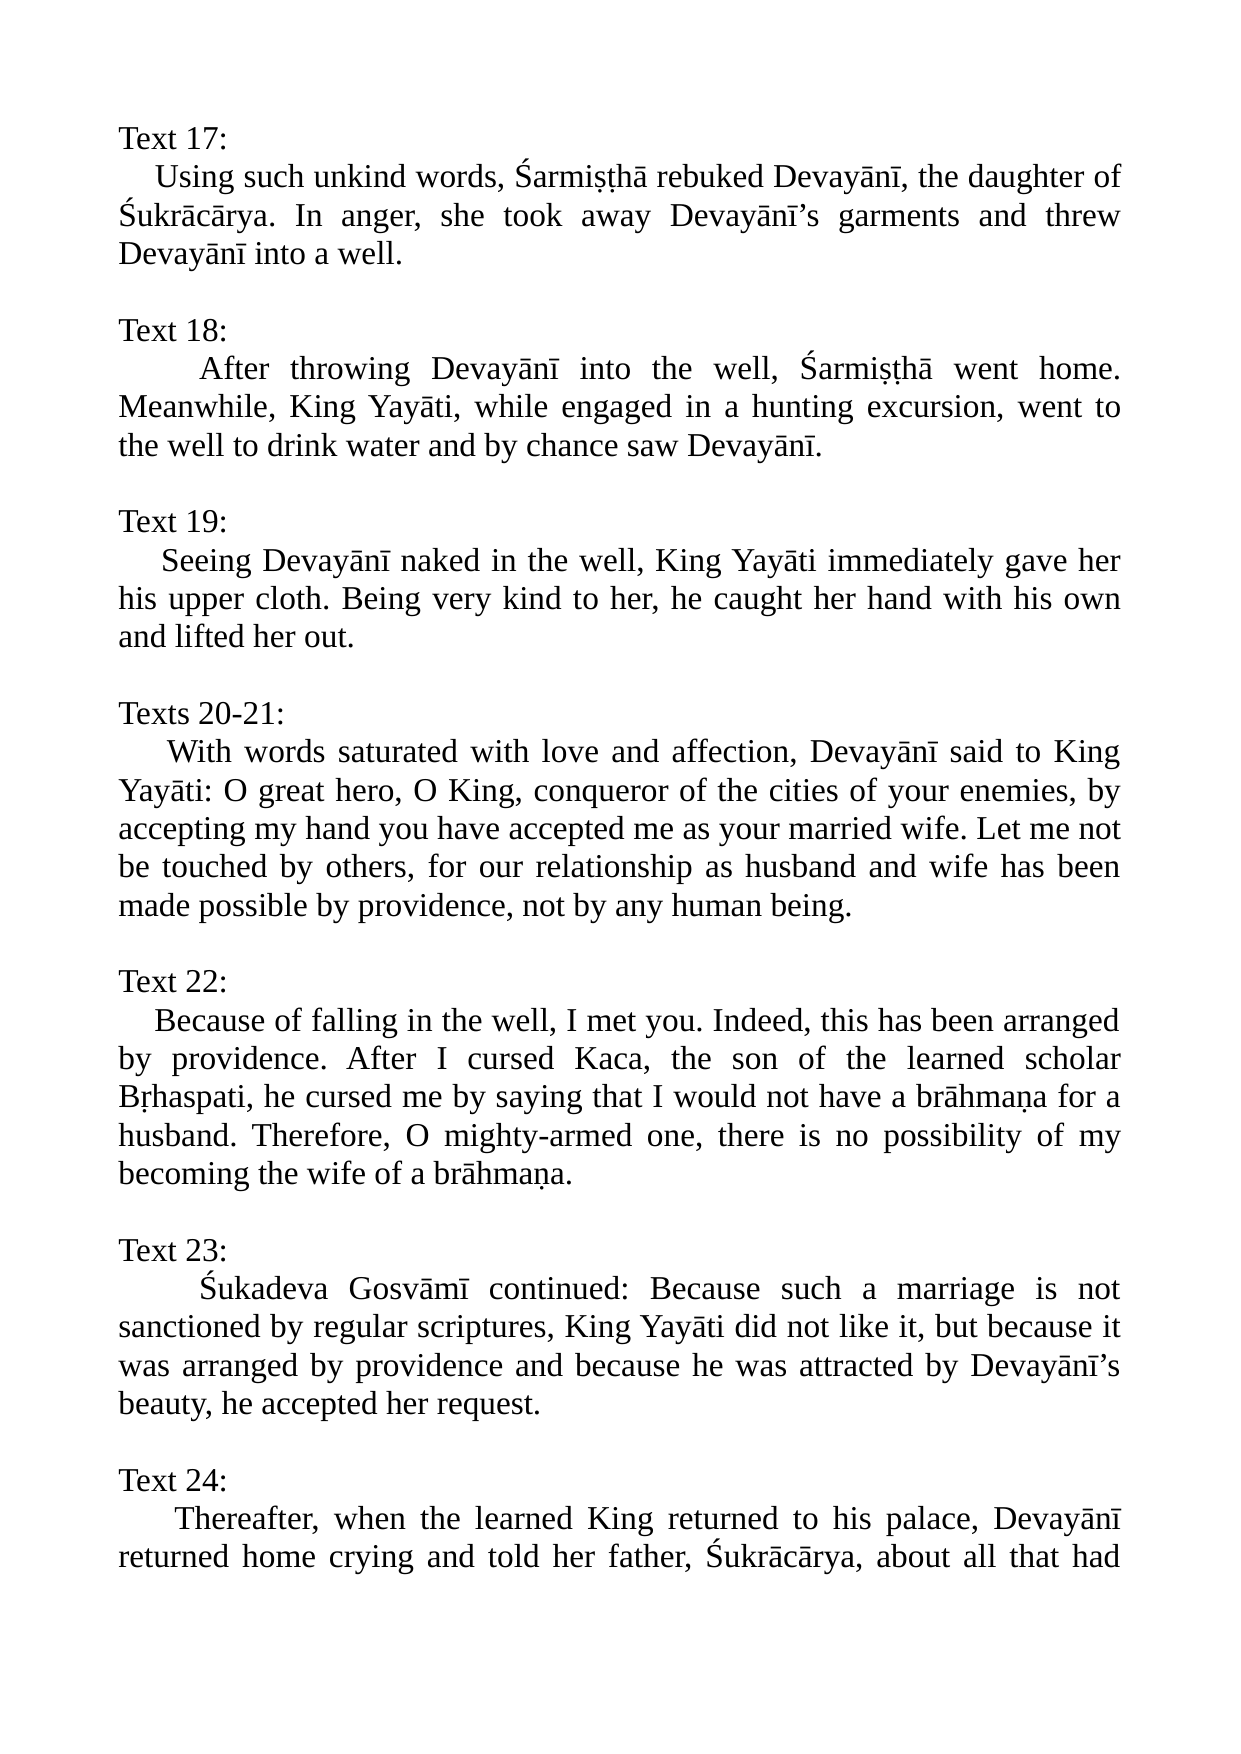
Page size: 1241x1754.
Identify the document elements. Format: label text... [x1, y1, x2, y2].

text Text 24: [118, 1460, 1122, 1498]
text Text 23: [118, 1230, 1122, 1268]
text Using such unkind words, Śarmiṣṭhā rebuked Devayānī, the daughter of Śukrācārya. In anger, she took away Devayānī’s garments and threw Devayānī into a well. [118, 156, 1122, 271]
text With words saturated with love and affection, Devayānī said to King Yayāti: O great hero, O King, conqueror of the cities of your enemies, by accepting my hand you have accepted me as your married wife. Let me not be touched by others, for our relationship as husband and wife has been made possible by providence, not by any human being. [118, 731, 1122, 923]
text Texts 20-21: [118, 693, 1122, 731]
text Text 22: [118, 961, 1122, 1000]
text Śukadeva Gosvāmī continued: Because such a marriage is not sanctioned by regular scriptures, King Yayāti did not like it, but because it was arranged by providence and because he was attracted by Devayānī’s beauty, he accepted her request. [118, 1268, 1122, 1421]
text Text 19: [118, 501, 1122, 540]
text After throwing Devayānī into the well, Śarmiṣṭhā went home. Meanwhile, King Yayāti, while engaged in a hunting excursion, went to the well to drink water and by chance saw Devayānī. [118, 348, 1122, 463]
text Thereafter, when the learned King returned to his palace, Devayānī returned home crying and told her father, Śukrācārya, about all that had [118, 1498, 1122, 1575]
text Text 18: [118, 310, 1122, 348]
text Text 17: [118, 118, 1122, 156]
text Seeing Devayānī naked in the well, King Yayāti immediately gave her his upper cloth. Being very kind to her, he caught her hand with his own and lifted her out. [118, 540, 1122, 655]
text Because of falling in the well, I met you. Indeed, this has been arranged by providence. After I cursed Kaca, the son of the learned scholar Bṛhaspati, he cursed me by saying that I would not have a brāhmaṇa for a husband. Therefore, O mighty-armed one, there is no possibility of my becoming the wife of a brāhmaṇa. [118, 1000, 1122, 1191]
